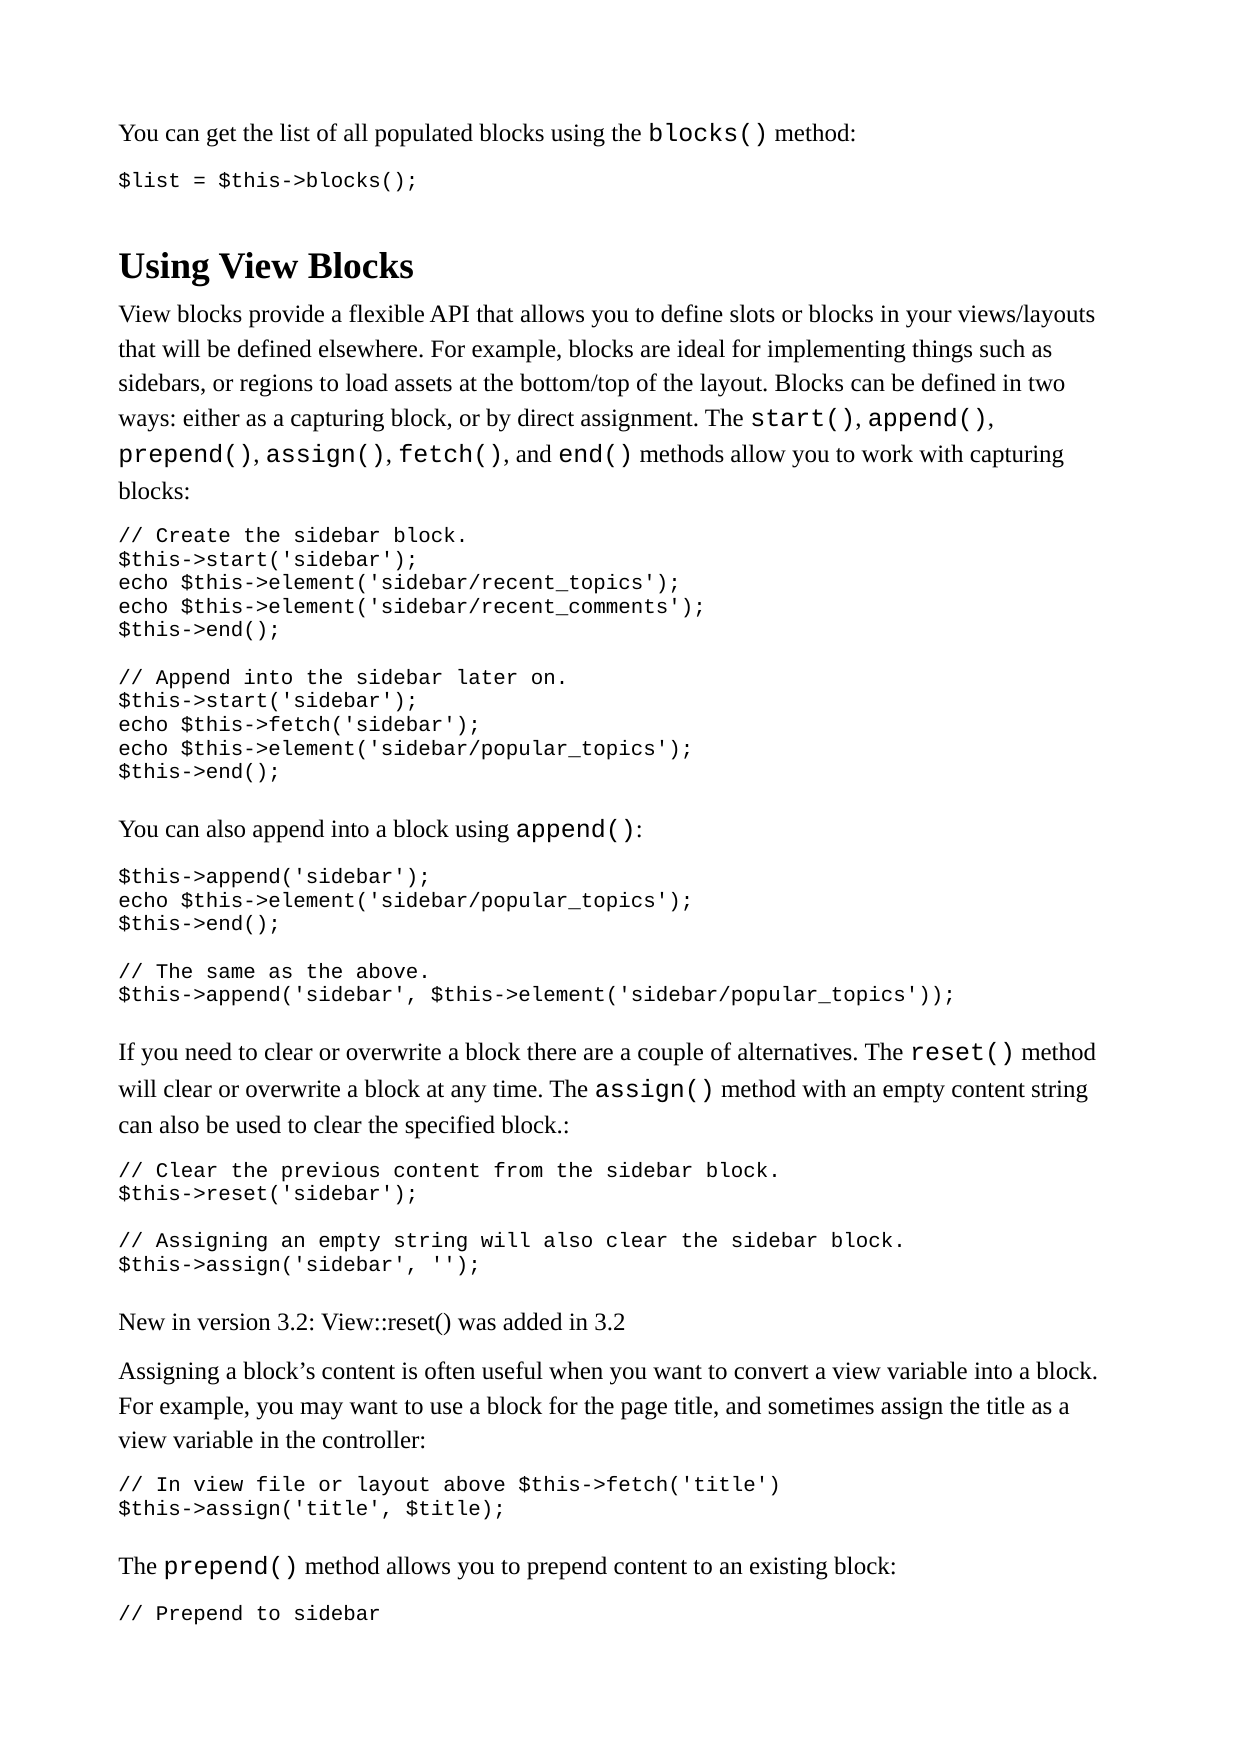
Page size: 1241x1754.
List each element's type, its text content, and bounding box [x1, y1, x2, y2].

text View blocks provide a flexible API that allows you to define slots or blocks in your views/layouts that will be defined elsewhere. For example, blocks are ideal for implementing things such as sidebars, or regions to load assets at the bottom/top of the layout. Blocks can be defined in two ways: either as a capturing block, or by direct assignment. The start(), append(), prepend(), assign(), fetch(), and end() methods allow you to work with capturing blocks: [118, 299, 1122, 504]
text $list = $this->blocks(); [118, 170, 1122, 193]
text echo $this->element('sidebar/popular_topics'); [118, 890, 1122, 913]
text $this->end(); [118, 761, 1122, 785]
text The prepend() method allows you to prepend content to an existing block: [118, 1551, 1122, 1582]
text You can get the list of all populated blocks using the blocks() method: [118, 118, 1122, 149]
text Assigning a block’s content is often useful when you want to convert a view variable into a block. For example, you may want to use a block for the page title, and sometimes assign the title as a view variable in the controller: [118, 1356, 1122, 1454]
subtitle Using View Blocks [118, 244, 1122, 287]
text // Clear the previous content from the sidebar block. [118, 1159, 1122, 1183]
text // In view file or layout above $this->fetch('title') [118, 1474, 1122, 1498]
text $this->end(); [118, 913, 1122, 937]
text echo $this->fetch('sidebar'); [118, 714, 1122, 738]
text $this->append('sidebar', $this->element('sidebar/popular_topics')); [118, 984, 1122, 1008]
text $this->assign('title', $title); [118, 1498, 1122, 1522]
text // The same as the above. [118, 961, 1122, 984]
text If you need to clear or overwrite a block there are a couple of alternatives. The reset() method will clear or overwrite a block at any time. The assign() method with an empty content string can also be used to clear the specified block.: [118, 1037, 1122, 1139]
text $this->append('sidebar'); [118, 866, 1122, 890]
text You can also append into a block using append(): [118, 814, 1122, 845]
text // Prepend to sidebar [118, 1603, 1122, 1626]
text $this->start('sidebar'); [118, 548, 1122, 572]
text $this->start('sidebar'); [118, 690, 1122, 714]
text New in version 3.2: View::reset() was added in 3.2 [118, 1307, 1122, 1336]
text // Create the sidebar block. [118, 525, 1122, 548]
text echo $this->element('sidebar/popular_topics'); [118, 738, 1122, 761]
text echo $this->element('sidebar/recent_comments'); [118, 596, 1122, 619]
text $this->reset('sidebar'); [118, 1183, 1122, 1207]
text echo $this->element('sidebar/recent_topics'); [118, 572, 1122, 596]
text $this->end(); [118, 619, 1122, 643]
text // Append into the sidebar later on. [118, 667, 1122, 690]
text // Assigning an empty string will also clear the sidebar block. [118, 1231, 1122, 1254]
text $this->assign('sidebar', ''); [118, 1254, 1122, 1278]
